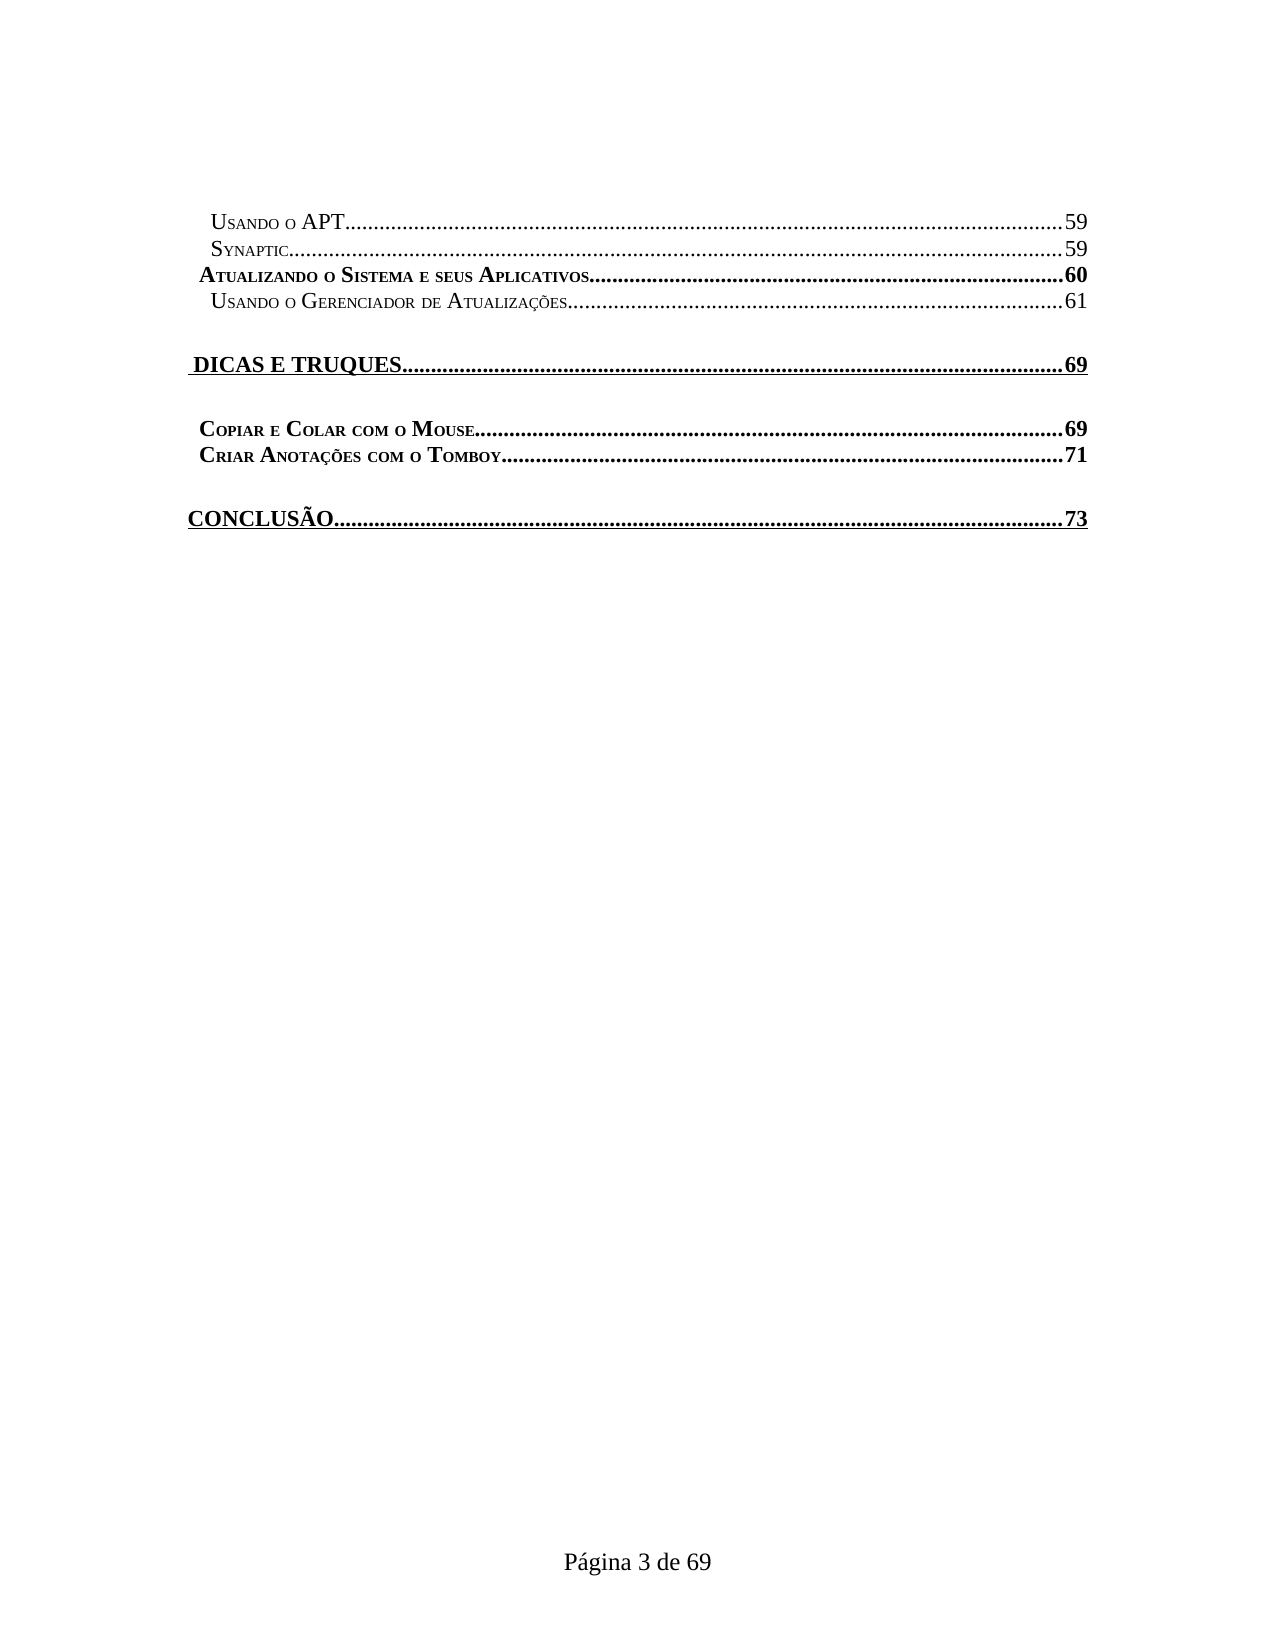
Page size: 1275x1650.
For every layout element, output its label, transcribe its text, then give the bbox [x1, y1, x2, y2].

text Conclusão 73 [187, 505, 1087, 528]
text Criar Anotações com o Tomboy 71 [187, 441, 1087, 468]
text Synaptic 59 [187, 234, 1087, 261]
text Usando o Gerenciador de Atualizações 61 [187, 287, 1087, 314]
text Usando o APT 59 [187, 208, 1087, 234]
text Dicas e Truques 69 [187, 351, 1087, 374]
text Copiar e Colar com o Mouse 69 [187, 415, 1087, 441]
text Atualizando o Sistema e seus Aplicativos 60 [187, 261, 1087, 287]
